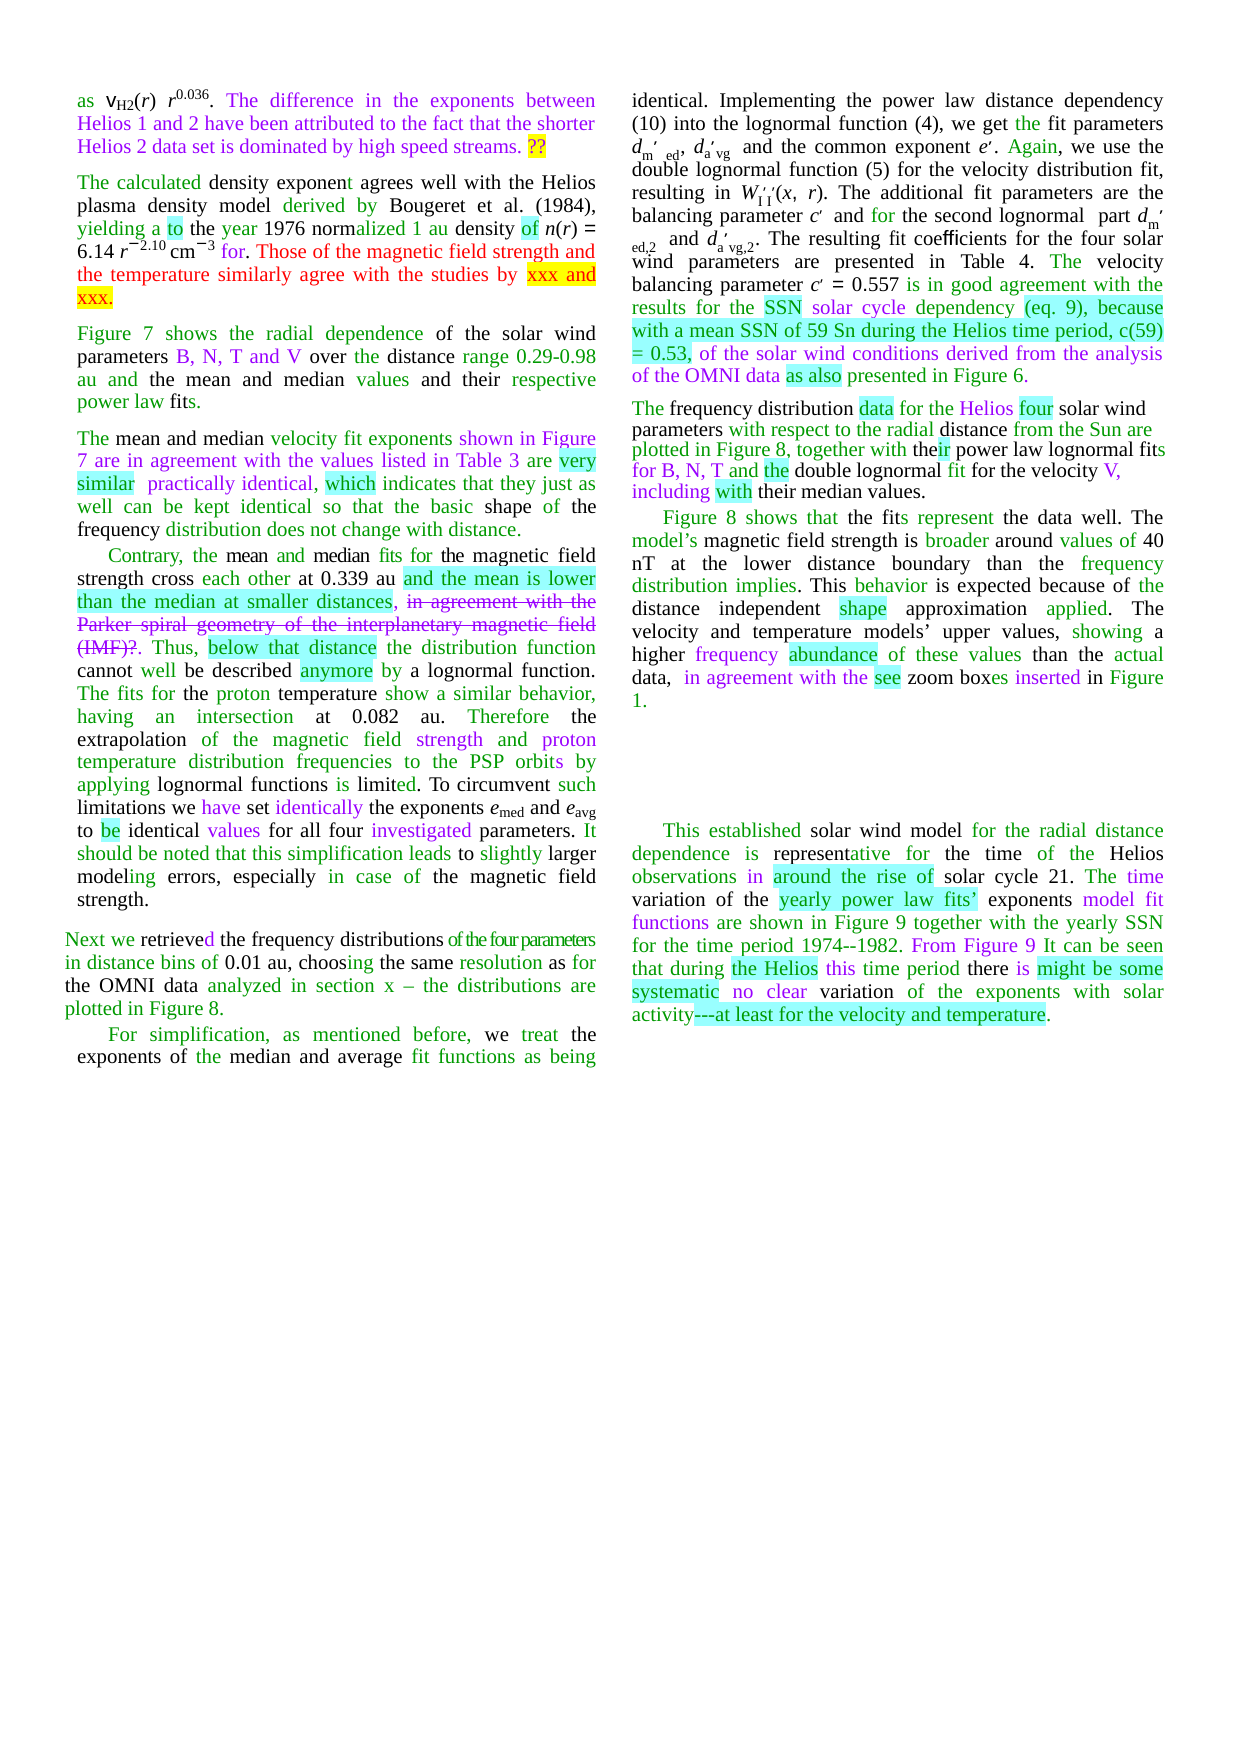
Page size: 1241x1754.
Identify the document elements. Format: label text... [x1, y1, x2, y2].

text Next we retrieved the frequency distributions of the four parameters in distance bins of 0.01 au, choosing the same resolution as for the OMNI data analyzed in section x – the distributions are plotted in Figure 8. [64, 928, 596, 1019]
text Contrary, the mean and median fits for the magnetic field strength cross each other at 0.339 au and the mean is lower than the median at smaller distances, in agreement with the Parker spiral geometry of the interplanetary magnetic field (IMF)?. Thus, below that distance the distribution function cannot well be described anymore by a lognormal function. The fits for the proton temperature show a similar behavior, having an intersection at 0.082 au. Therefore the extrapolation of the magnetic field strength and proton temperature distribution frequencies to the PSP orbits by applying lognormal functions is limited. To circumvent such limitations we have set identically the exponents emed and eavg to be identical values for all four investigated parameters. It should be noted that this simplification leads to slightly larger modeling errors, especially in case of the magnetic field strength. [77, 544, 596, 625]
text as vH2(r) r0.036. The difference in the exponents between Helios 1 and 2 have been attributed to the fact that the shorter Helios 2 data set is dominated by high speed streams. ?? [77, 89, 596, 158]
text The mean and median velocity fit exponents shown in Figure 7 are in agreement with the values listed in Table 3 are very similar practically identical, which indicates that they just as well can be kept identical so that the basic shape of the frequency distribution does not change with distance. [77, 427, 596, 541]
text Figure 8 shows that the fits represent the data well. The model’s magnetic field strength is broader around values of 40 nT at the lower distance boundary than the frequency distribution implies. This behavior is expected because of the distance independent shape approximation applied. The velocity and temperature models’ upper values, showing a higher frequency abundance of these values than the actual data, in agreement with the see zoom boxes inserted in Figure 1. [632, 506, 1164, 712]
text Figure 7 shows the radial dependence of the solar wind parameters B, N, T and V over the distance range 0.29-0.98 au and the mean and median values and their respective power law fits. [77, 322, 596, 413]
text The calculated density exponent agrees well with the Helios plasma density model derived by Bougeret et al. (1984), yielding a to the year 1976 normalized 1 au density of n(r) = 6.14 r−2.10 cm−3 for. Those of the magnetic field strength and the temperature similarly agree with the studies by xxx and xxx. [77, 171, 596, 309]
text For simplification, as mentioned before, we treat the exponents of the median and average fit functions as being identical. Implementing the power law distance dependency (10) into the lognormal function (4), we get the fit parameters dm, ed, da,vg and the common exponent e,. Again, we use the double lognormal function (5) for the velocity distribution fit, resulting in WI,I,(x, r). The additional fit parameters are the balancing parameter c, and for the second lognormal part dm, ed,2 and da,vg,2. The resulting fit coefficients for the four solar wind parameters are presented in Table 4. The velocity balancing parameter c, = 0.557 is in good agreement with the results for the SSN solar cycle dependency (eq. 9), because with a mean SSN of 59 Sn during the Helios time period, c(59) = 0.53, of the solar wind conditions derived from the analysis of the OMNI data as also presented in Figure 6. [632, 89, 1164, 387]
text The frequency distribution data for the Helios four solar wind parameters with respect to the radial distance from the Sun are plotted in Figure 8, together with their power law lognormal fits for B, N, T and the double lognormal fit for the velocity V, including with their median values. [632, 398, 1176, 503]
text For simplification, as mentioned before, we treat the exponents of the median and average fit functions as being identical. Implementing the power law distance dependency (10) into the lognormal function (4), we get the fit parameters dm, ed, da,vg and the common exponent e,. Again, we use the double lognormal function (5) for the velocity distribution fit, resulting in WI,I,(x, r). The additional fit parameters are the balancing parameter c, and for the second lognormal part dm, ed,2 and da,vg,2. The resulting fit coefficients for the four solar wind parameters are presented in Table 4. The velocity balancing parameter c, = 0.557 is in good agreement with the results for the SSN solar cycle dependency (eq. 9), because with a mean SSN of 59 Sn during the Helios time period, c(59) = 0.53, of the solar wind conditions derived from the analysis of the OMNI data as also presented in Figure 6. [77, 1023, 596, 1068]
text Contrary, the mean and median fits for the magnetic field strength cross each other at 0.339 au and the mean is lower than the median at smaller distances, in agreement with the Parker spiral geometry of the interplanetary magnetic field (IMF)?. Thus, below that distance the distribution function cannot well be described anymore by a lognormal function. The fits for the proton temperature show a similar behavior, having an intersection at 0.082 au. Therefore the extrapolation of the magnetic field strength and proton temperature distribution frequencies to the PSP orbits by applying lognormal functions is limited. To circumvent such limitations we have set identically the exponents emed and eavg to be identical values for all four investigated parameters. It should be noted that this simplification leads to slightly larger modeling errors, especially in case of the magnetic field strength. [77, 626, 596, 911]
text This established solar wind model for the radial distance dependence is representative for the time of the Helios observations in around the rise of solar cycle 21. The time variation of the yearly power law fits’ exponents model fit functions are shown in Figure 9 together with the yearly SSN for the time period 1974--1982. From Figure 9 It can be seen that during the Helios this time period there is might be some systematic no clear variation of the exponents with solar activity---at least for the velocity and temperature. [632, 819, 1164, 1026]
